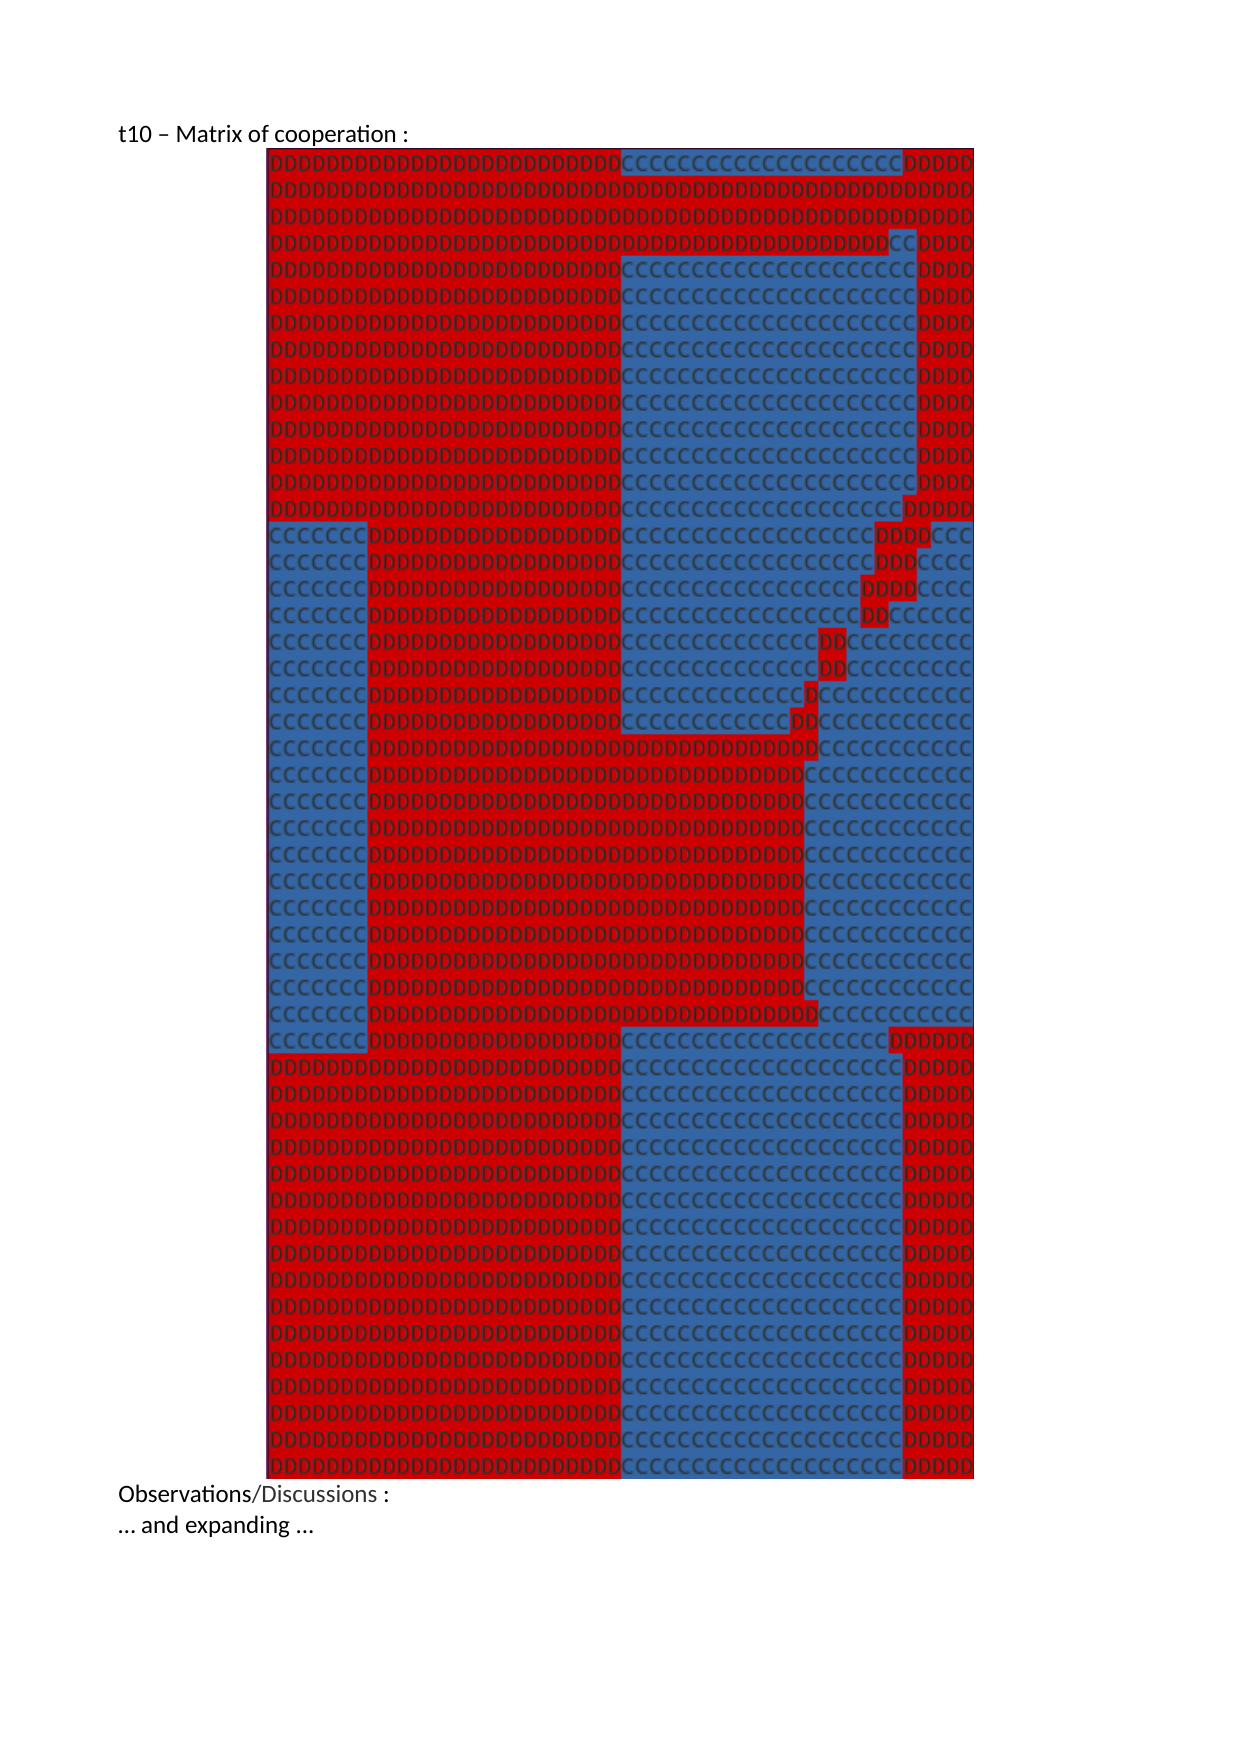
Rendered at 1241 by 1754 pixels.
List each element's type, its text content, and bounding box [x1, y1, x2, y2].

picture [266, 148, 974, 1479]
text Observations/Discussions : [118, 149, 1122, 1509]
text t10 – Matrix of cooperation : [118, 118, 1122, 149]
text … and expanding ... [118, 1509, 1122, 1539]
